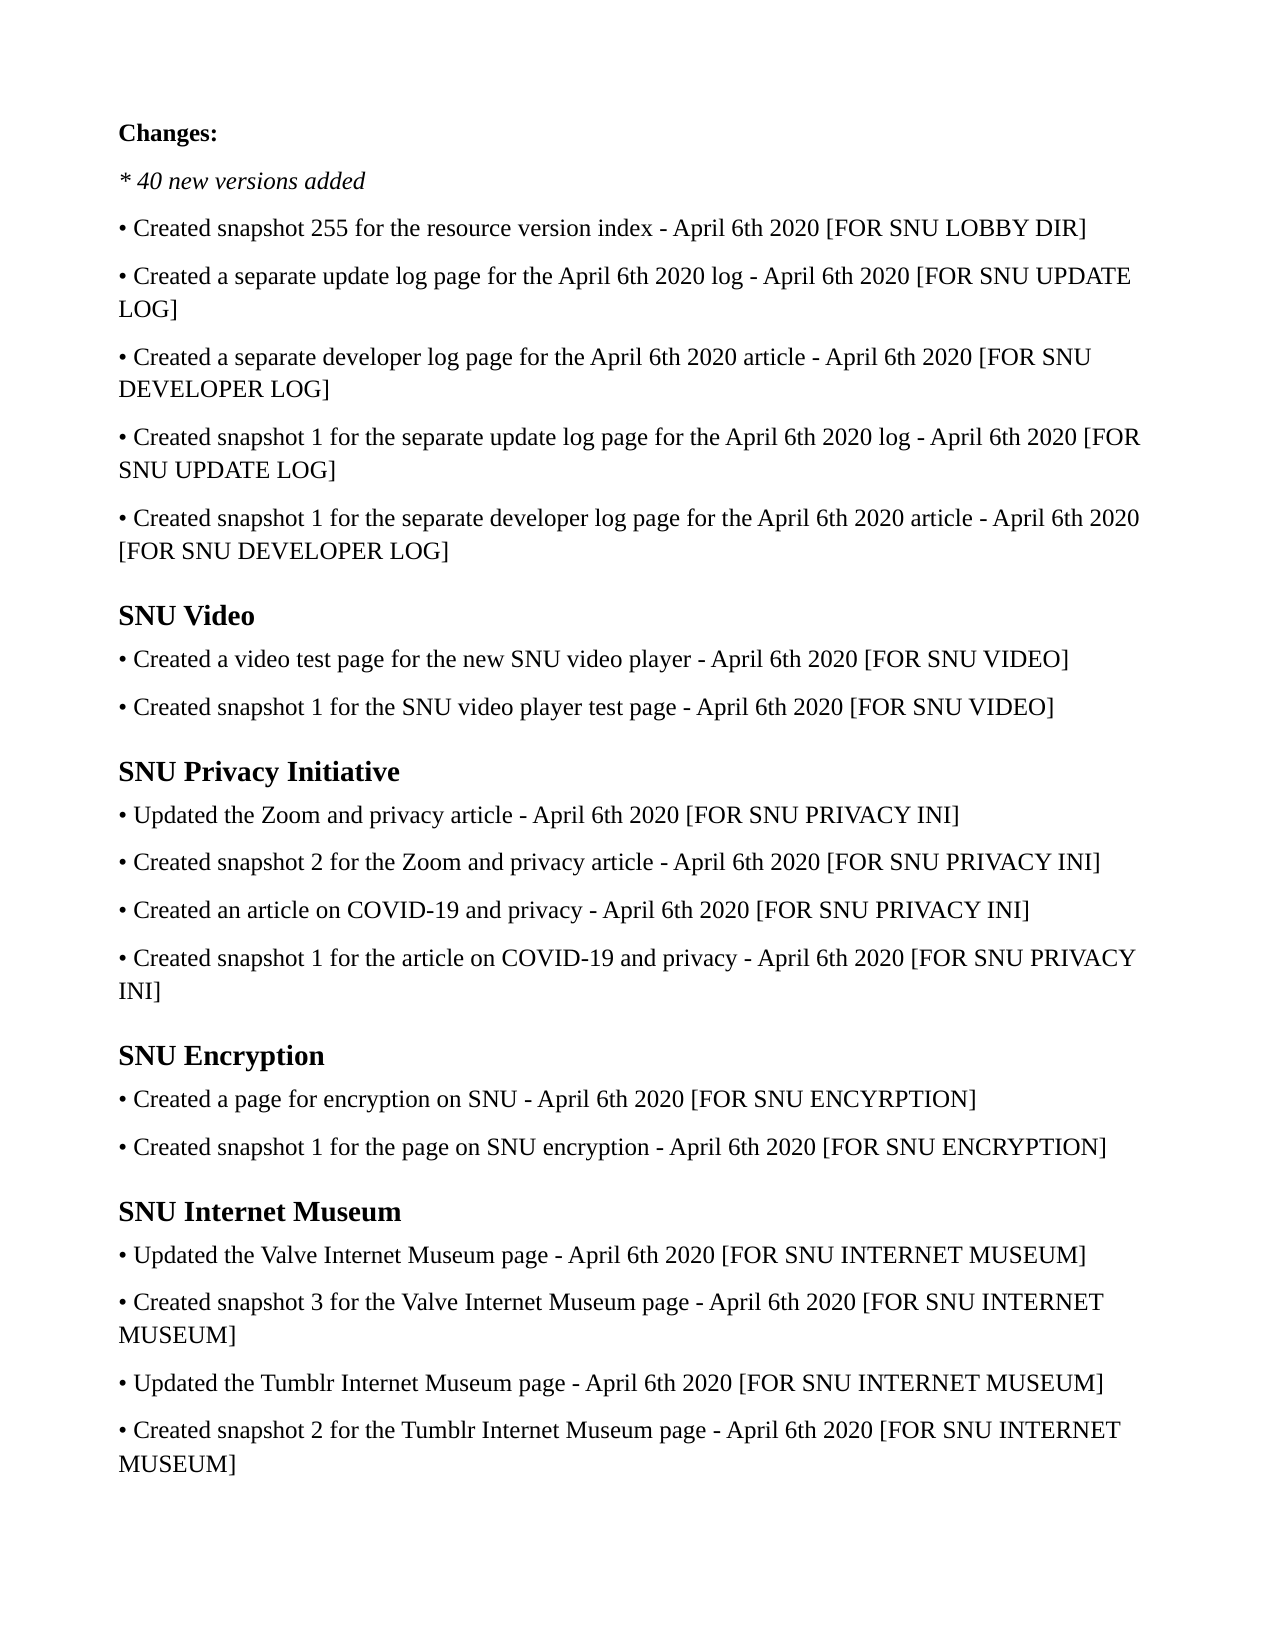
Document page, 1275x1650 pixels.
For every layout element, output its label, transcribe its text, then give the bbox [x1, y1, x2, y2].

text • Created an article on COVID-19 and privacy - April 6th 2020 [FOR SNU PRIVACY INI] [118, 895, 1157, 924]
text • Created snapshot 1 for the separate update log page for the April 6th 2020 log - April 6th 2020 [FOR SNU UPDATE LOG] [118, 422, 1157, 484]
subtitle SNU Video [118, 598, 1157, 632]
subtitle SNU Internet Museum [118, 1194, 1157, 1227]
text • Created snapshot 1 for the page on SNU encryption - April 6th 2020 [FOR SNU ENCRYPTION] [118, 1132, 1157, 1160]
text • Created a video test page for the new SNU video player - April 6th 2020 [FOR SNU VIDEO] [118, 644, 1157, 673]
text • Created snapshot 2 for the Zoom and privacy article - April 6th 2020 [FOR SNU PRIVACY INI] [118, 847, 1157, 876]
text • Created snapshot 1 for the article on COVID-19 and privacy - April 6th 2020 [FOR SNU PRIVACY INI] [118, 943, 1157, 1004]
text • Created snapshot 2 for the Tumblr Internet Museum page - April 6th 2020 [FOR SNU INTERNET MUSEUM] [118, 1416, 1157, 1477]
text * 40 new versions added [118, 166, 1157, 194]
text • Created snapshot 3 for the Valve Internet Museum page - April 6th 2020 [FOR SNU INTERNET MUSEUM] [118, 1287, 1157, 1349]
text • Created snapshot 255 for the resource version index - April 6th 2020 [FOR SNU LOBBY DIR] [118, 213, 1157, 242]
text • Created snapshot 1 for the SNU video player test page - April 6th 2020 [FOR SNU VIDEO] [118, 692, 1157, 720]
text • Updated the Tumblr Internet Museum page - April 6th 2020 [FOR SNU INTERNET MUSEUM] [118, 1368, 1157, 1397]
text • Created a page for encryption on SNU - April 6th 2020 [FOR SNU ENCYRPTION] [118, 1084, 1157, 1113]
text • Created a separate developer log page for the April 6th 2020 article - April 6th 2020 [FOR SNU DEVELOPER LOG] [118, 342, 1157, 403]
text • Created snapshot 1 for the separate developer log page for the April 6th 2020 article - April 6th 2020 [FOR SNU DEVELOPER LOG] [118, 503, 1157, 564]
text Changes: [118, 118, 1157, 147]
text • Created a separate update log page for the April 6th 2020 log - April 6th 2020 [FOR SNU UPDATE LOG] [118, 261, 1157, 323]
subtitle SNU Privacy Initiative [118, 754, 1157, 787]
subtitle SNU Encryption [118, 1038, 1157, 1071]
text • Updated the Zoom and privacy article - April 6th 2020 [FOR SNU PRIVACY INI] [118, 800, 1157, 829]
text • Updated the Valve Internet Museum page - April 6th 2020 [FOR SNU INTERNET MUSEUM] [118, 1240, 1157, 1268]
